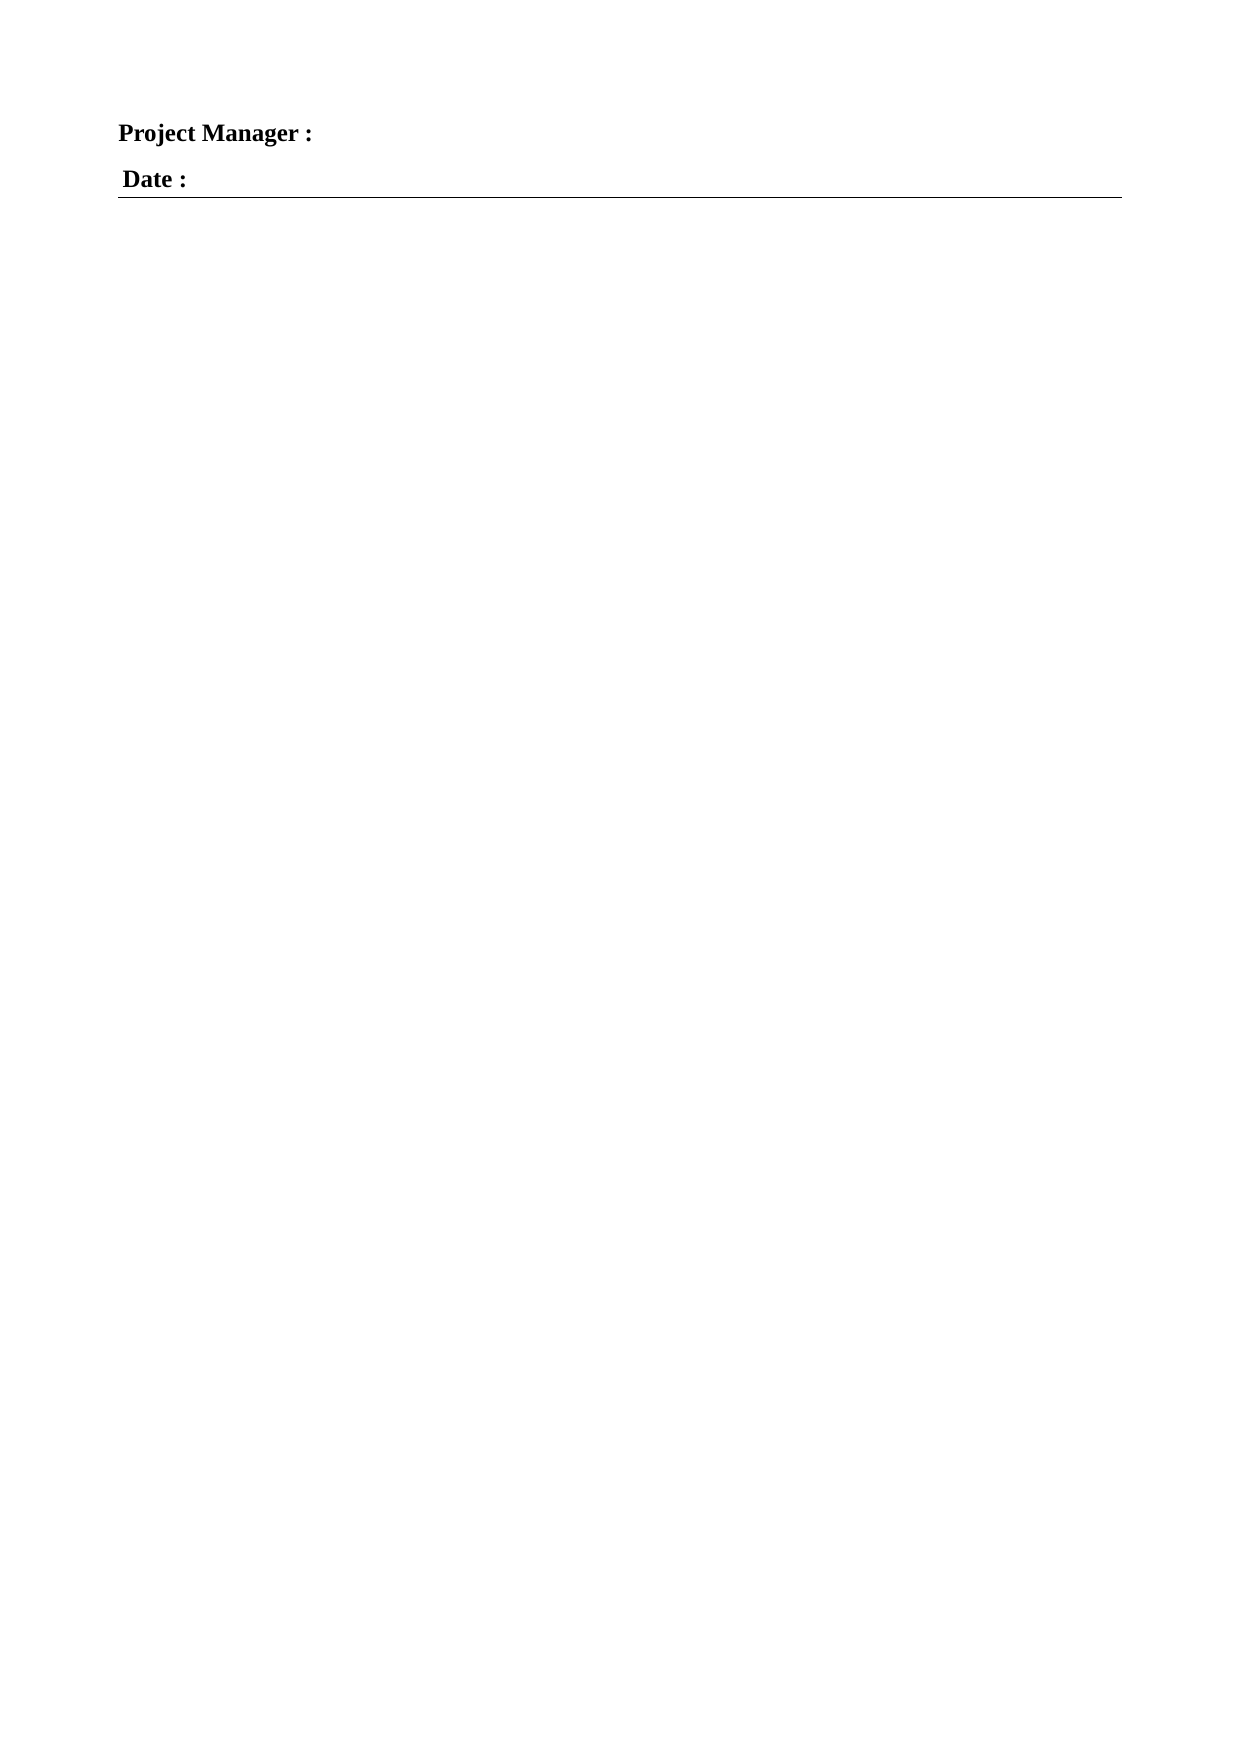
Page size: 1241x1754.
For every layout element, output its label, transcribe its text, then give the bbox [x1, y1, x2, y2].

text Date : [118, 159, 1122, 197]
text Project Manager : [118, 118, 1122, 147]
